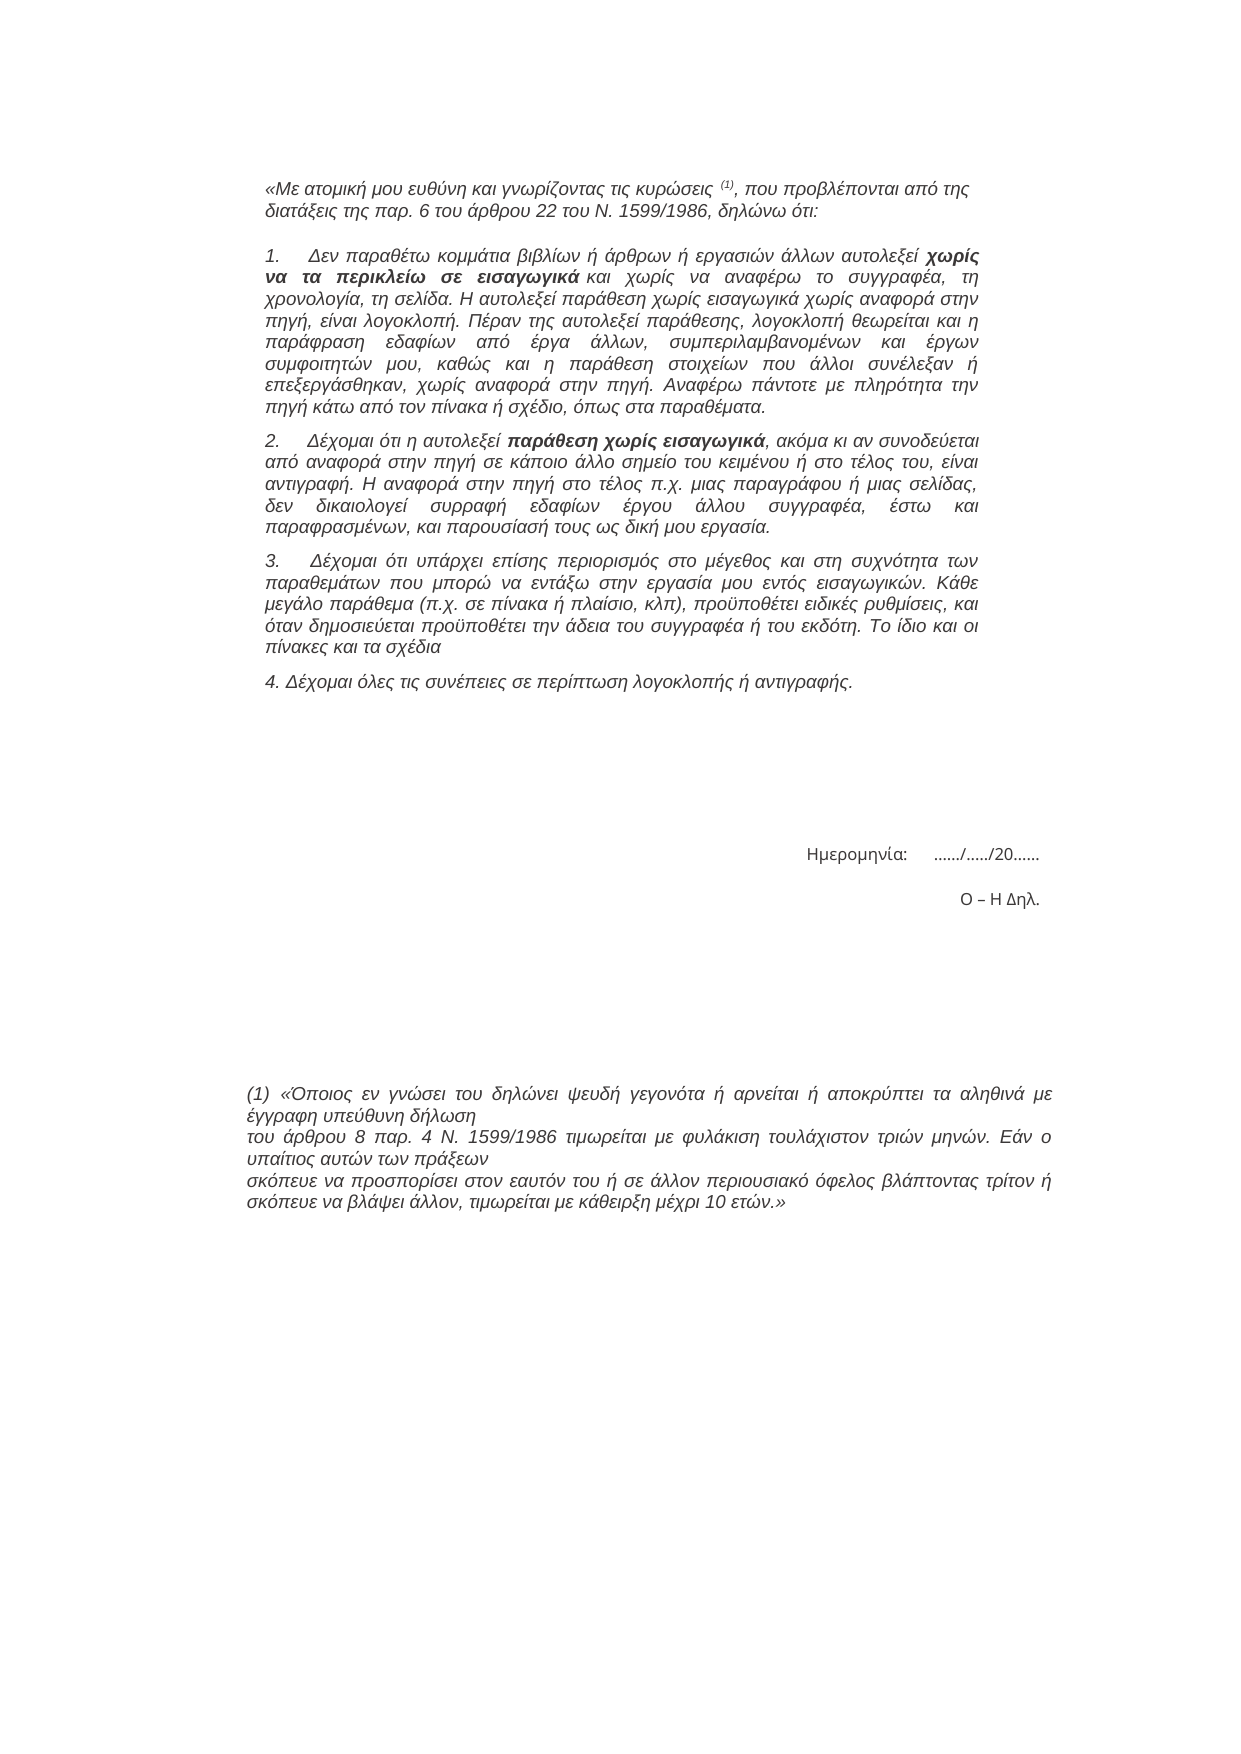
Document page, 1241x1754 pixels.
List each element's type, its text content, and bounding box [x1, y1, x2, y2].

list σκόπευε να προσπορίσει στον εαυτόν του ή σε άλλον περιουσιακό όφελος βλάπτοντας τρίτον ή σκόπευε να βλάψει άλλον, τιμωρείται με κάθειρξη μέχρι 10 ετών.» [247, 1169, 1055, 1213]
text Ο – Η Δηλ. [150, 888, 1040, 911]
list (1) «Όποιος εν γνώσει του δηλώνει ψευδή γεγονότα ή αρνείται ή αποκρύπτει τα αληθινά με έγγραφη υπεύθυνη δήλωση [247, 1083, 1055, 1126]
table_cell 1. Δεν παραθέτω κομμάτια βιβλίων ή άρθρων ή εργασιών άλλων αυτολεξεί χωρίς να τα περικλείω σε εισαγωγικά και χωρίς να αναφέρω το συγγραφέα, τη χρονολογία, τη σελίδα. Η αυτολεξεί παράθεση χωρίς εισαγωγικά χωρίς αναφορά στην πηγή, είναι λογοκλοπή. Πέραν της αυτολεξεί παράθεσης, λογοκλοπή θεωρείται και η παράφραση εδαφίων από έργα άλλων, συμπεριλαμβανομένων και έργων συμφοιτητών μου, καθώς και η παράθεση στοιχείων που άλλοι συνέλεξαν ή επεξεργάσθηκαν, χωρίς αναφορά στην πηγή. Αναφέρω πάντοτε με πληρότητα την πηγή κάτω από τον πίνακα ή σχέδιο, όπως στα παραθέματα. 2. Δέχομαι ότι η αυτολεξεί παράθεση χωρίς εισαγωγικά, ακόμα κι αν συνοδεύεται από αναφορά στην πηγή σε κάποιο άλλο σημείο του κειμένου ή στο τέλος του, είναι αντιγραφή. Η αναφορά στην πηγή στο τέλος π.χ. μιας παραγράφου ή μιας σελίδας, δεν δικαιολογεί συρραφή εδαφίων έργου άλλου συγγραφέα, έστω και παραφρασμένων, και παρουσίασή τους ως δική μου εργασία. 3. Δέχομαι ότι υπάρχει επίσης περιορισμός στο μέγεθος και στη συχνότητα των παραθεμάτων που μπορώ να εντάξω στην εργασία μου εντός εισαγωγικών. Κάθε μεγάλο παράθεμα (π.χ. σε πίνακα ή πλαίσιο, κλπ), προϋποθέτει ειδικές ρυθμίσεις, και όταν δημοσιεύεται προϋποθέτει την άδεια του συγγραφέα ή του εκδότη. Το ίδιο και οι πίνακες και τα σχέδια 4. Δέχομαι όλες τις συνέπειες σε περίπτωση λογοκλοπής ή αντιγραφής. [150, 245, 1089, 711]
table_header «Με ατομική μου ευθύνη και γνωρίζοντας τις κυρώσεις (1), που προβλέπονται από της διατάξεις της παρ. 6 του άρθρου 22 του Ν. 1599/1986, δηλώνω ότι: [150, 178, 1089, 245]
list του άρθρου 8 παρ. 4 Ν. 1599/1986 τιμωρείται με φυλάκιση τουλάχιστον τριών μηνών. Εάν ο υπαίτιος αυτών των πράξεων [247, 1126, 1055, 1169]
text Ημερομηνία: ……/..…/20…… [150, 843, 1040, 865]
